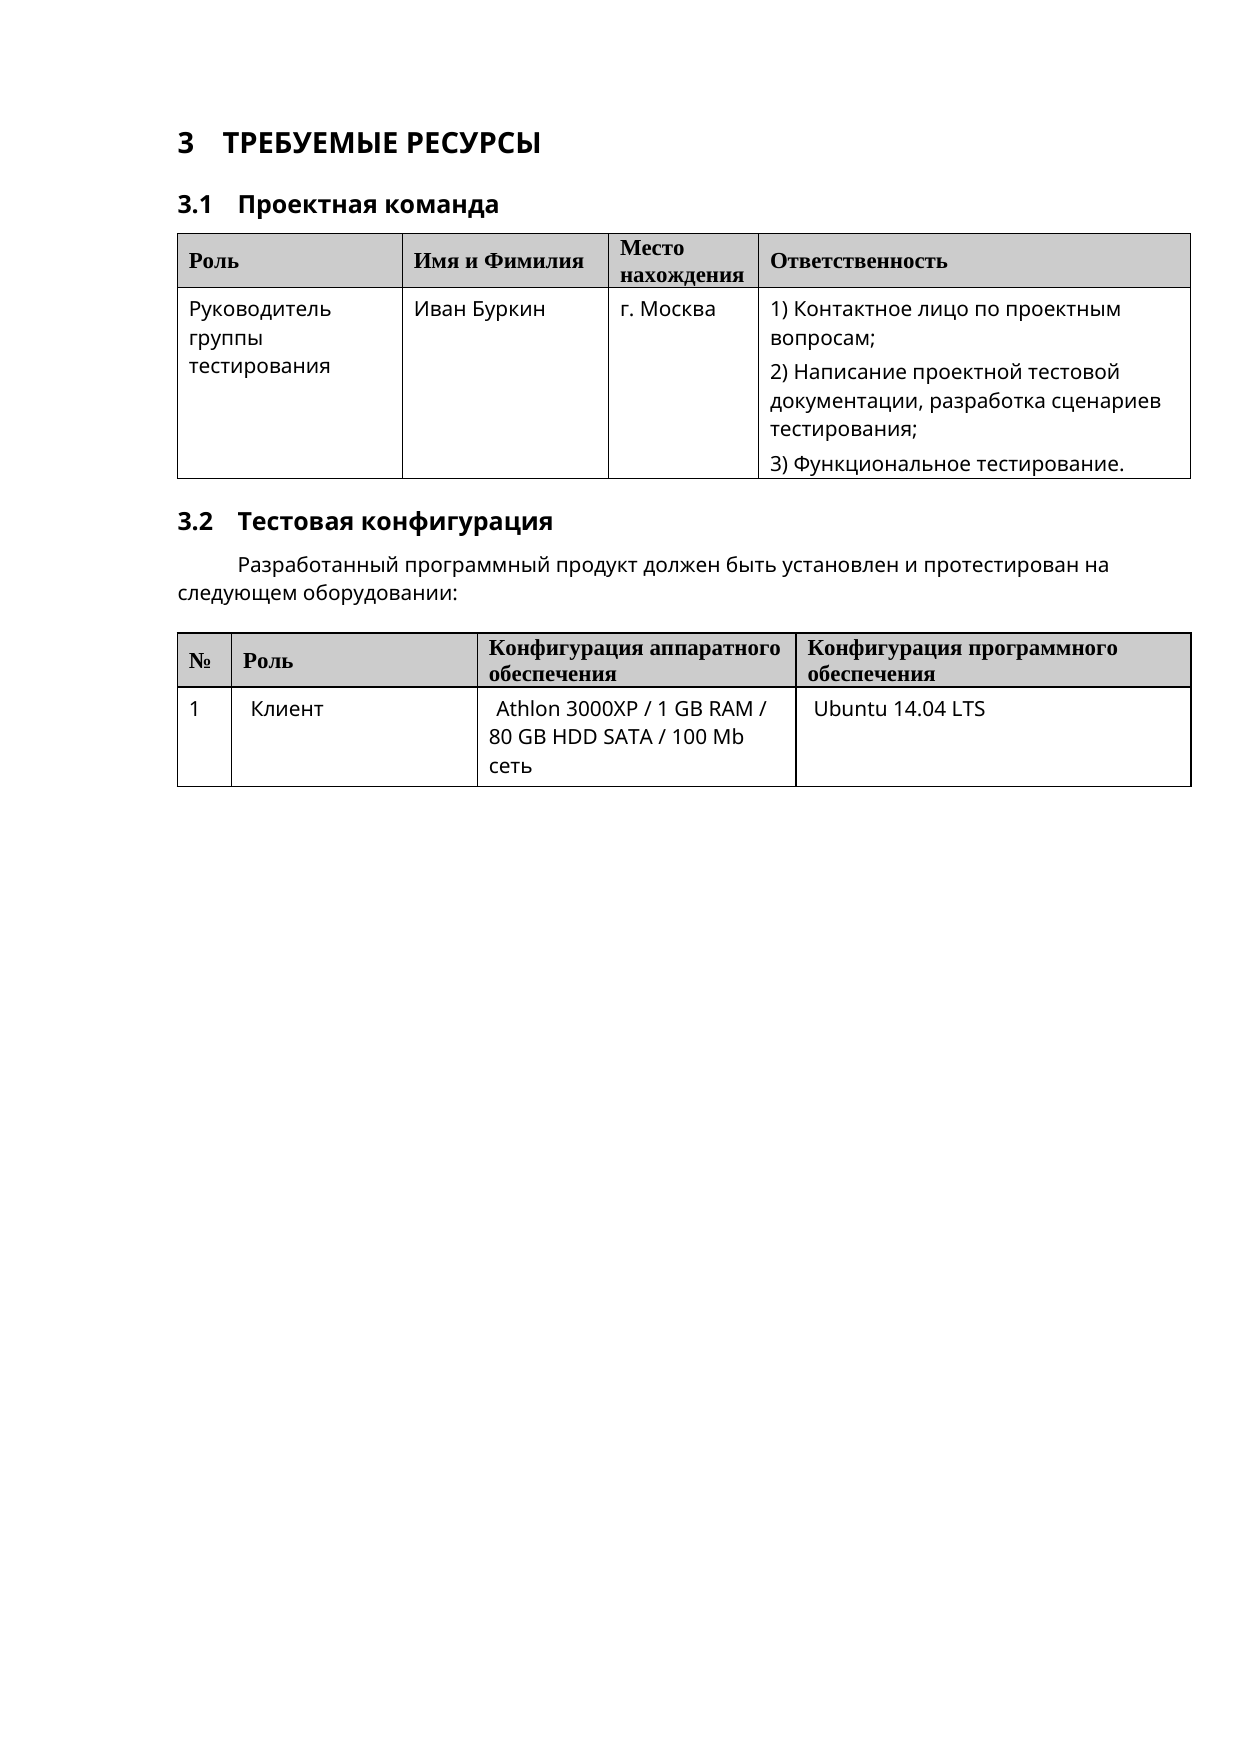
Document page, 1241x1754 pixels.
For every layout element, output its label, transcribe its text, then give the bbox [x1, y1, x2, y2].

table_header № [178, 634, 231, 686]
subtitle ТРЕБУЕМЫЕ РЕСУРСЫ [177, 122, 1152, 162]
table_cell Клиент [232, 688, 477, 786]
table_header Роль [178, 234, 402, 287]
table_cell Руководитель группы тестирования [178, 288, 402, 477]
table_header Ответственность [759, 234, 1190, 287]
table_cell 1 [178, 688, 231, 786]
table_header Конфигурация аппаратного обеспечения [478, 634, 795, 686]
table_cell г. Москва [609, 288, 758, 477]
table_header Конфигурация программного обеспечения [797, 634, 1190, 686]
table_header Имя и Фимилия [403, 234, 608, 287]
table_header Роль [232, 634, 477, 686]
table_cell 1) Контактное лицо по проектным вопросам; 2) Написание проектной тестовой документации, разработка сценариев тестирования; 3) Функциональное тестирование. [759, 288, 1190, 477]
subtitle Тестовая конфигурация [177, 503, 1152, 538]
table_cell Ubuntu 14.04 LTS [797, 688, 1190, 786]
table_cell Иван Буркин [403, 288, 608, 477]
text Разработанный программный продукт должен быть установлен и протестирован на следующем оборудовании: [177, 550, 1152, 607]
table_cell Athlon 3000XP / 1 GB RAM / 80 GB HDD SATA / 100 Mb сеть [478, 688, 795, 786]
table_header Место нахождения [609, 234, 758, 287]
subtitle Проектная команда [177, 187, 1152, 221]
